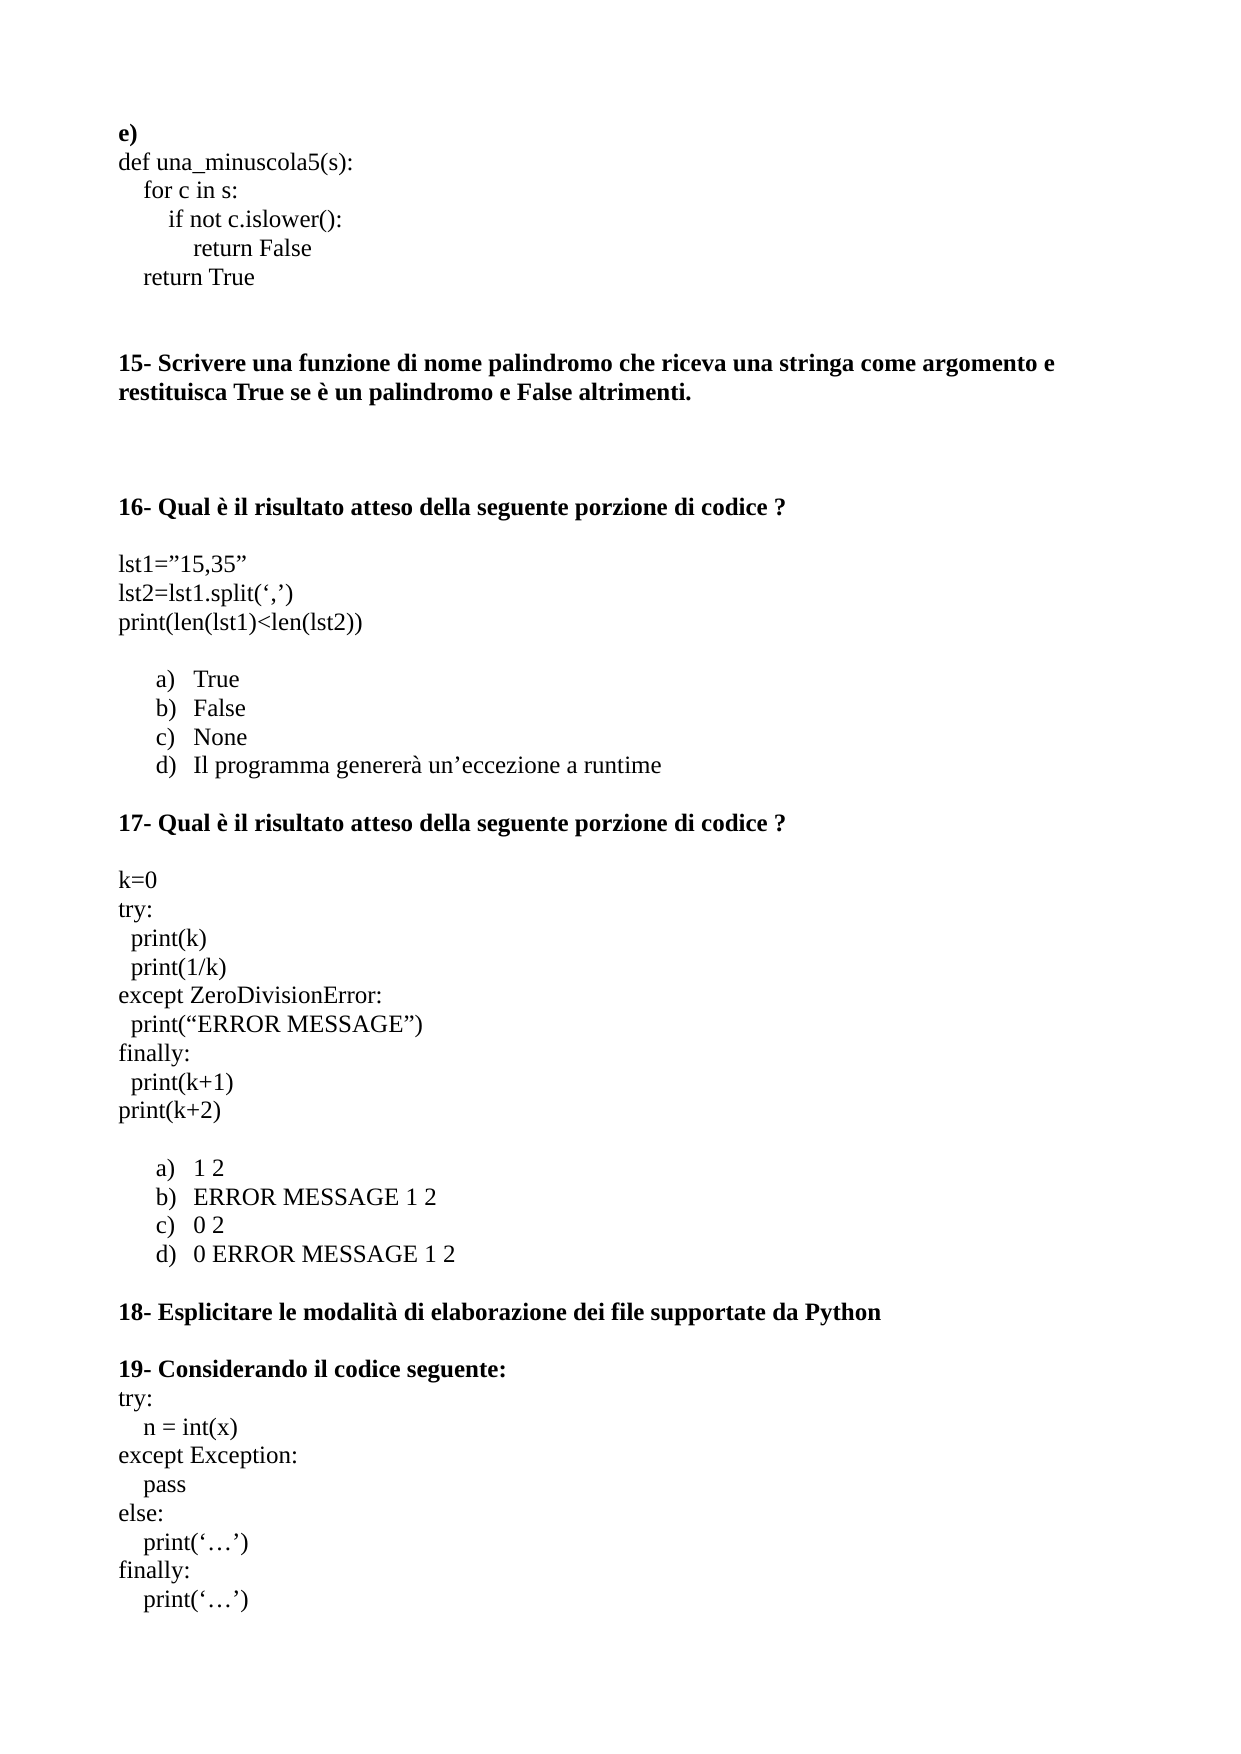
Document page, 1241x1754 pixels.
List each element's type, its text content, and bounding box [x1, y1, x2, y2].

list None [156, 722, 1122, 751]
text except Exception: [118, 1441, 1122, 1469]
text print(“ERROR MESSAGE”) [118, 1009, 1122, 1038]
text e) [118, 118, 1122, 147]
text def una_minuscola5(s): [118, 147, 1122, 176]
text print(k) [118, 923, 1122, 952]
text 17- Qual è il risultato atteso della seguente porzione di codice ? [118, 808, 1122, 837]
text else: [118, 1498, 1122, 1527]
text print(k+1) [118, 1067, 1122, 1096]
list Il programma genererà un’eccezione a runtime [156, 751, 1122, 779]
text return False [118, 233, 1122, 262]
text lst1=”15,35” [118, 549, 1122, 578]
list 1 2 [156, 1153, 1122, 1182]
text except ZeroDivisionError: [118, 981, 1122, 1009]
text 15- Scrivere una funzione di nome palindromo che riceva una stringa come argomento e restituisca True se è un palindromo e False altrimenti. [118, 348, 1122, 406]
text n = int(x) [118, 1412, 1122, 1441]
text lst2=lst1.split(‘,’) [118, 578, 1122, 607]
text 18- Esplicitare le modalità di elaborazione dei file supportate da Python [118, 1297, 1122, 1326]
text for c in s: [118, 176, 1122, 204]
list ERROR MESSAGE 1 2 [156, 1182, 1122, 1211]
text return True [118, 262, 1122, 291]
text print(‘…’) [118, 1527, 1122, 1556]
list 0 2 [156, 1211, 1122, 1239]
text print(‘…’) [118, 1584, 1122, 1613]
text 19- Considerando il codice seguente: [118, 1354, 1122, 1383]
text finally: [118, 1038, 1122, 1067]
text print(1/k) [118, 952, 1122, 981]
text try: [118, 1383, 1122, 1412]
text finally: [118, 1556, 1122, 1584]
list True [156, 664, 1122, 693]
text try: [118, 894, 1122, 923]
text k=0 [118, 866, 1122, 894]
text print(len(lst1)<len(lst2)) [118, 607, 1122, 636]
text print(k+2) [118, 1096, 1122, 1124]
list False [156, 693, 1122, 722]
text if not c.islower(): [118, 204, 1122, 233]
text pass [118, 1469, 1122, 1498]
text 16- Qual è il risultato atteso della seguente porzione di codice ? [118, 492, 1122, 521]
list 0 ERROR MESSAGE 1 2 [156, 1239, 1122, 1268]
